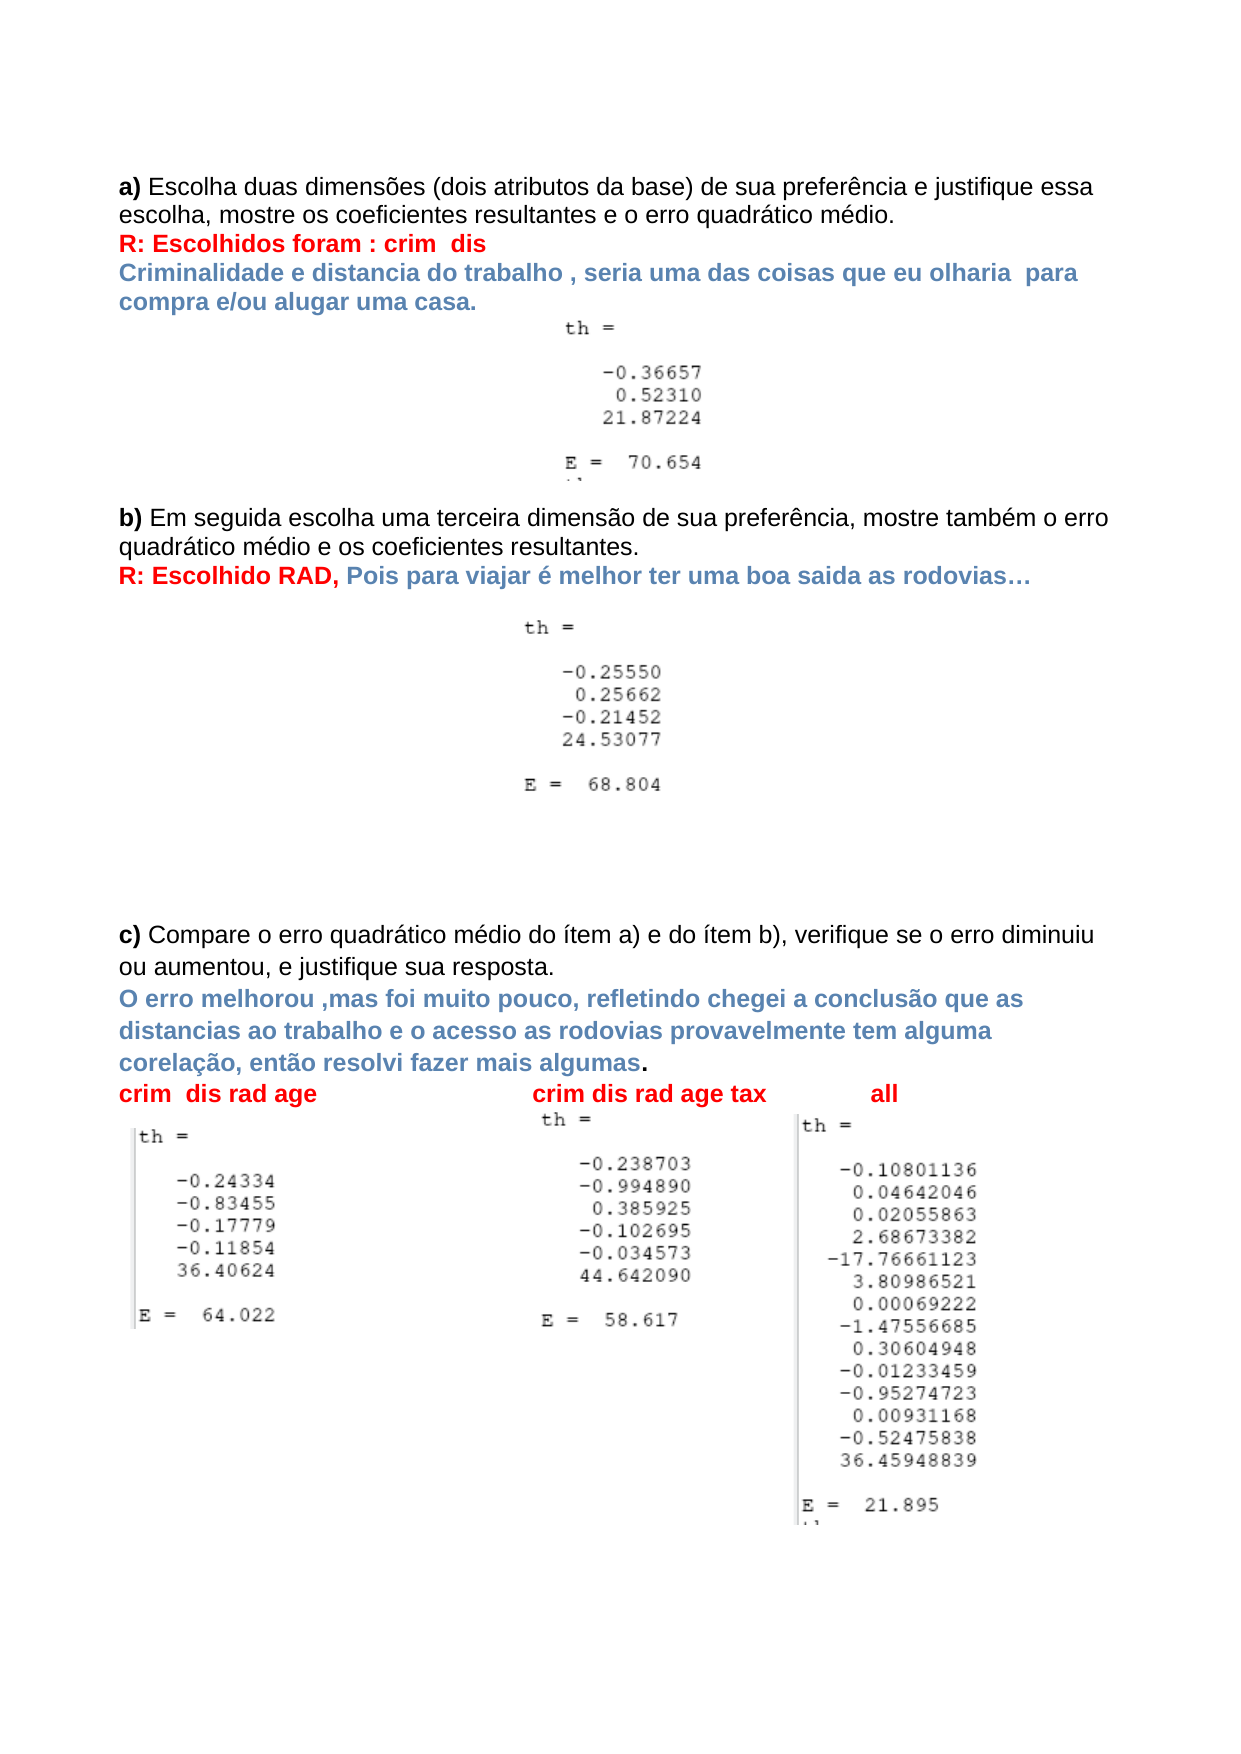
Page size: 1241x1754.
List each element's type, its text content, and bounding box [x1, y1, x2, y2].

picture [565, 315, 722, 481]
text R: Escolhido RAD, Pois para viajar é melhor ter uma boa saida as rodovias… [118, 561, 1121, 615]
text crim dis rad age crim dis rad age tax all [119, 1079, 1121, 1108]
text b) Em seguida escolha uma terceira dimensão de sua preferência, mostre também o erro quadrático médio e os coeficientes resultantes. [119, 503, 1121, 561]
text a) Escolha duas dimensões (dois atributos da base) de sua preferência e justifique essa escolha, mostre os coeficientes resultantes e o erro quadrático médio. R: Escolhidos foram : crim dis Criminalidade e distancia do trabalho , seria uma das coisas que eu olharia para compra e/ou alugar uma casa. [119, 172, 1121, 316]
picture [130, 1128, 288, 1329]
picture [540, 1111, 700, 1334]
text c) Compare o erro quadrático médio do ítem a) e do ítem b), verifique se o erro diminuiu ou aumentou, e justifique sua resposta. O erro melhorou ,mas foi muito pouco, refletindo chegei a conclusão que as distancias ao trabalho e o acesso as rodovias provavelmente tem alguma corelação, então resolvi fazer mais algumas. [119, 920, 1121, 1076]
picture [523, 619, 677, 800]
picture [793, 1114, 985, 1525]
